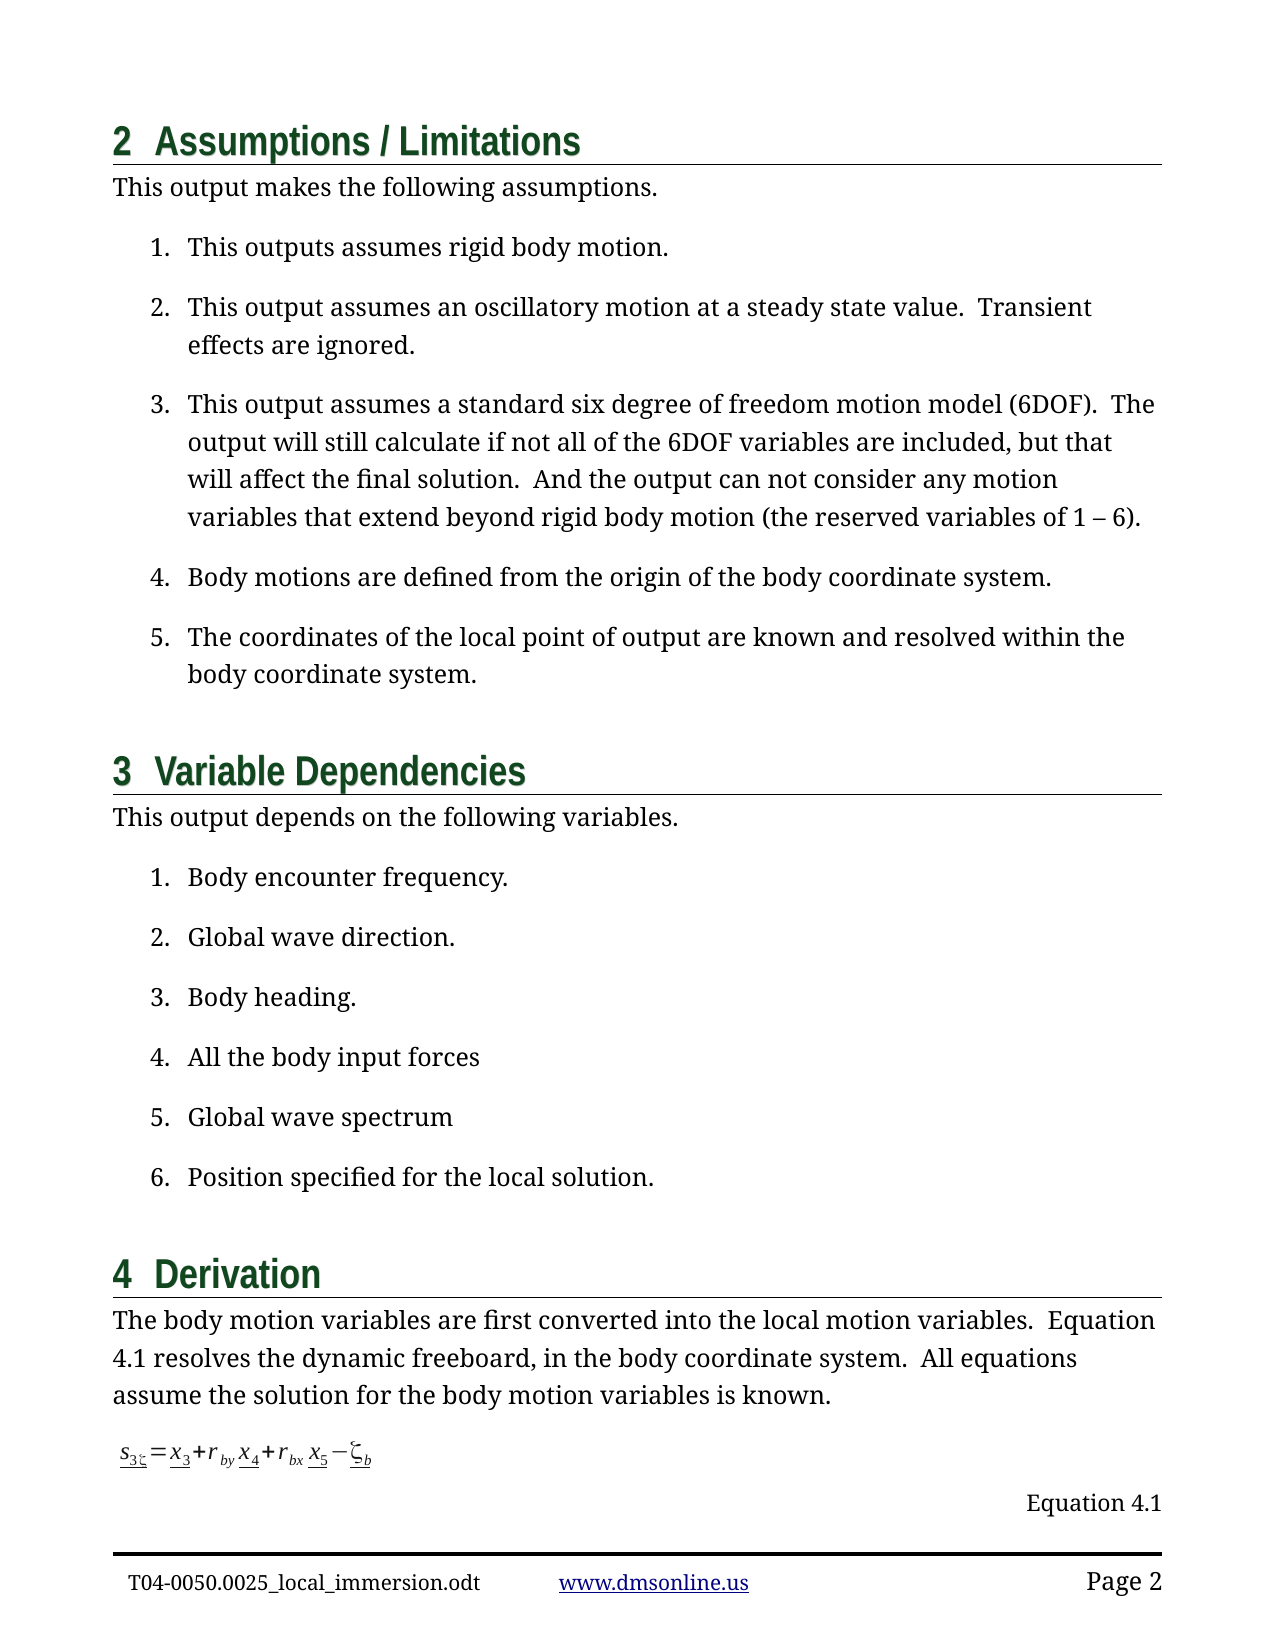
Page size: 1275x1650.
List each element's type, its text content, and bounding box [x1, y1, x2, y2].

text Equation 4.1 [112, 1487, 1162, 1518]
list This outputs assumes rigid body motion. [150, 230, 1162, 264]
list Global wave spectrum [150, 1099, 1162, 1133]
list Global wave direction. [150, 920, 1162, 954]
list Body motions are defined from the origin of the body coordinate system. [150, 559, 1162, 593]
list This output assumes a standard six degree of freedom motion model (6DOF). The output will still calculate if not all of the 6DOF variables are included, but that will affect the final solution. And the output can not consider any motion variables that extend beyond rigid body motion (the reserved variables of 1 – 6). [150, 387, 1162, 533]
text The body motion variables are first converted into the local motion variables. Equation 4.1 resolves the dynamic freeboard, in the body coordinate system. All equations assume the solution for the body motion variables is known. [112, 1303, 1162, 1412]
subtitle Assumptions / Limitations [112, 117, 1162, 165]
subtitle Derivation [112, 1249, 1162, 1298]
list Body encounter frequency. [150, 860, 1162, 894]
text This output makes the following assumptions. [112, 170, 1162, 204]
list The coordinates of the local point of output are known and resolved within the body coordinate system. [150, 619, 1162, 691]
list This output assumes an oscillatory motion at a steady state value. Transient effects are ignored. [150, 290, 1162, 361]
list Body heading. [150, 980, 1162, 1014]
list All the body input forces [150, 1039, 1162, 1074]
subtitle Variable Dependencies [112, 746, 1162, 795]
text This output depends on the following variables. [112, 800, 1162, 834]
list Position specified for the local solution. [150, 1159, 1162, 1193]
